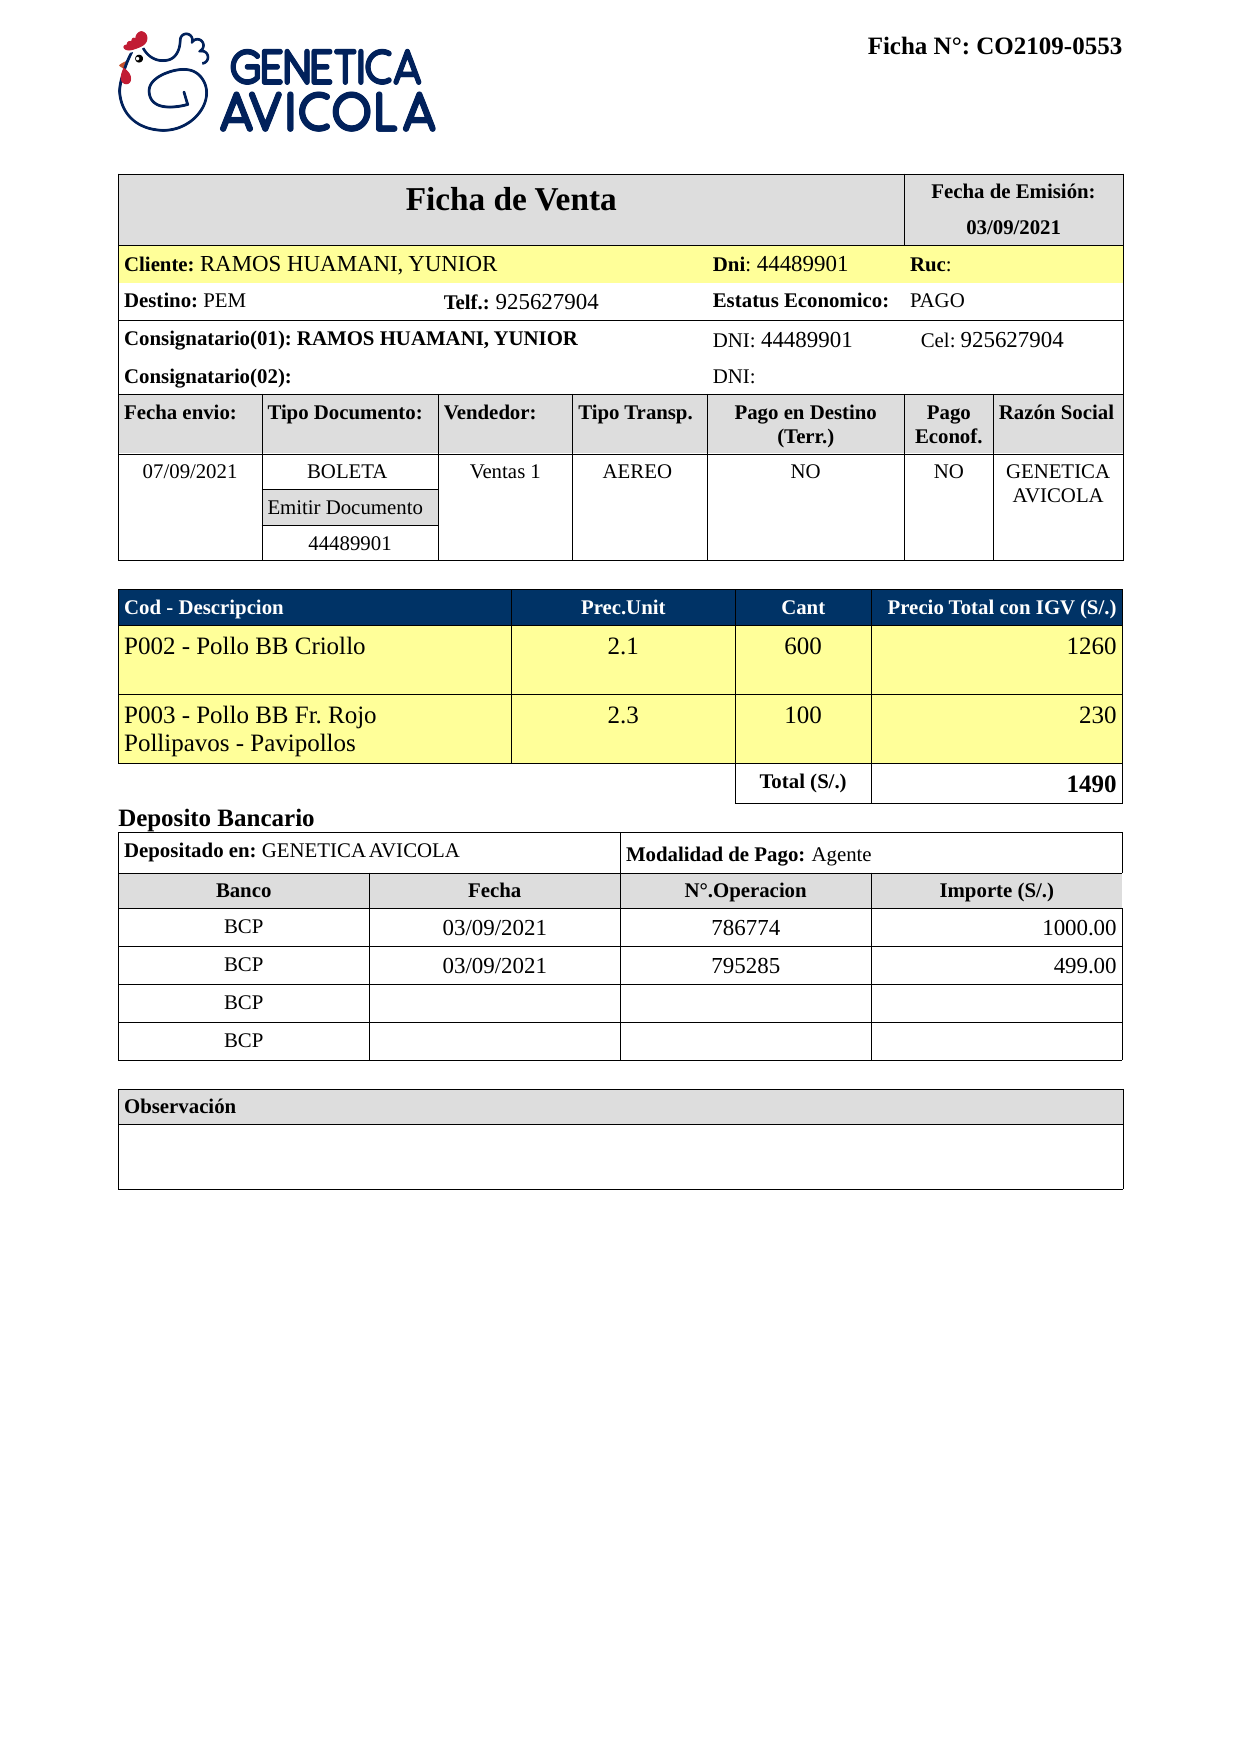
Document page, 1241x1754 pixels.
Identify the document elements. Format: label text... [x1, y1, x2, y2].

table_cell 03/09/2021 [370, 909, 620, 946]
table_cell [370, 1023, 620, 1060]
table_header Depositado en: GENETICA AVICOLA [119, 833, 620, 872]
table_cell Dni: 44489901 [707, 246, 904, 283]
table_header Observación [119, 1090, 1123, 1124]
table_cell Tipo Transp. [573, 395, 707, 453]
table_cell BCP [119, 985, 369, 1022]
table_cell [621, 1023, 871, 1060]
table_cell BCP [119, 909, 369, 946]
table_header Fecha de Emisión: [905, 175, 1123, 209]
table_cell 2.1 [512, 626, 735, 694]
table_cell Ventas 1 [439, 455, 572, 560]
table_header Prec.Unit [512, 590, 735, 625]
table_cell BCP [119, 1023, 369, 1060]
table_cell 1490 [872, 764, 1122, 803]
table_cell Total (S/.) [736, 764, 871, 803]
text Deposito Bancario [118, 803, 1122, 832]
table_cell Razón Social [994, 395, 1123, 453]
table_cell 230 [872, 695, 1122, 763]
table_header Cant [736, 590, 871, 625]
table_cell [621, 985, 871, 1022]
table_cell [511, 764, 735, 803]
table_header Cod - Descripcion [119, 590, 511, 625]
table_cell [370, 985, 620, 1022]
table_cell NO [905, 455, 993, 560]
table_cell Importe (S/.) [872, 874, 1122, 908]
table_cell 1260 [872, 626, 1122, 694]
table_header Ficha de Venta [119, 175, 904, 245]
table_cell [872, 985, 1122, 1022]
table_cell P003 - Pollo BB Fr. Rojo Pollipavos - Pavipollos [119, 695, 511, 763]
table_cell 2.3 [512, 695, 735, 763]
table_header Precio Total con IGV (S/.) [872, 590, 1122, 625]
table_cell Estatus Economico: [707, 283, 904, 320]
table_cell Ruc: [904, 246, 1123, 283]
table_cell NO [708, 455, 904, 560]
table_cell PAGO [904, 283, 1123, 320]
table_cell DNI: 44489901 [707, 321, 915, 358]
table_cell BCP [119, 947, 369, 984]
table_cell Destino: PEM [119, 283, 438, 320]
table_cell 03/09/2021 [370, 947, 620, 984]
table_cell Banco [119, 874, 369, 908]
table_cell Cliente: RAMOS HUAMANI, YUNIOR [119, 246, 707, 283]
table_cell Emitir Documento [263, 490, 438, 525]
table_cell Vendedor: [439, 395, 572, 453]
table_header Modalidad de Pago: Agente [621, 833, 1122, 872]
table_cell 44489901 [263, 526, 438, 560]
table_cell P002 - Pollo BB Criollo [119, 626, 511, 694]
table_cell Tipo Documento: [263, 395, 438, 453]
table_cell 1000.00 [872, 909, 1122, 946]
table_cell 499.00 [872, 947, 1122, 984]
table_cell GENETICA AVICOLA [994, 455, 1123, 560]
picture [118, 31, 436, 132]
table_cell 795285 [621, 947, 871, 984]
table_cell Cel: 925627904 [915, 321, 1123, 358]
table_cell N°.Operacion [621, 874, 871, 908]
table_cell [118, 764, 511, 803]
table_cell [872, 1023, 1122, 1060]
table_cell Consignatario(01): RAMOS HUAMANI, YUNIOR [119, 321, 707, 358]
table_cell 600 [736, 626, 871, 694]
table_cell Fecha envio: [119, 395, 262, 453]
table_cell BOLETA [263, 455, 438, 489]
table_cell [119, 1125, 1123, 1189]
table_cell Consignatario(02): [119, 358, 707, 394]
table_cell 03/09/2021 [905, 209, 1123, 245]
table_cell 786774 [621, 909, 871, 946]
table_cell AEREO [573, 455, 707, 560]
table_cell Pago en Destino (Terr.) [708, 395, 904, 453]
table_cell Telf.: 925627904 [438, 283, 707, 320]
table_cell 07/09/2021 [119, 455, 262, 560]
table_cell Pago Econof. [905, 395, 993, 453]
table_cell 100 [736, 695, 871, 763]
table_cell Fecha [370, 874, 620, 908]
table_cell DNI: [707, 358, 1123, 394]
